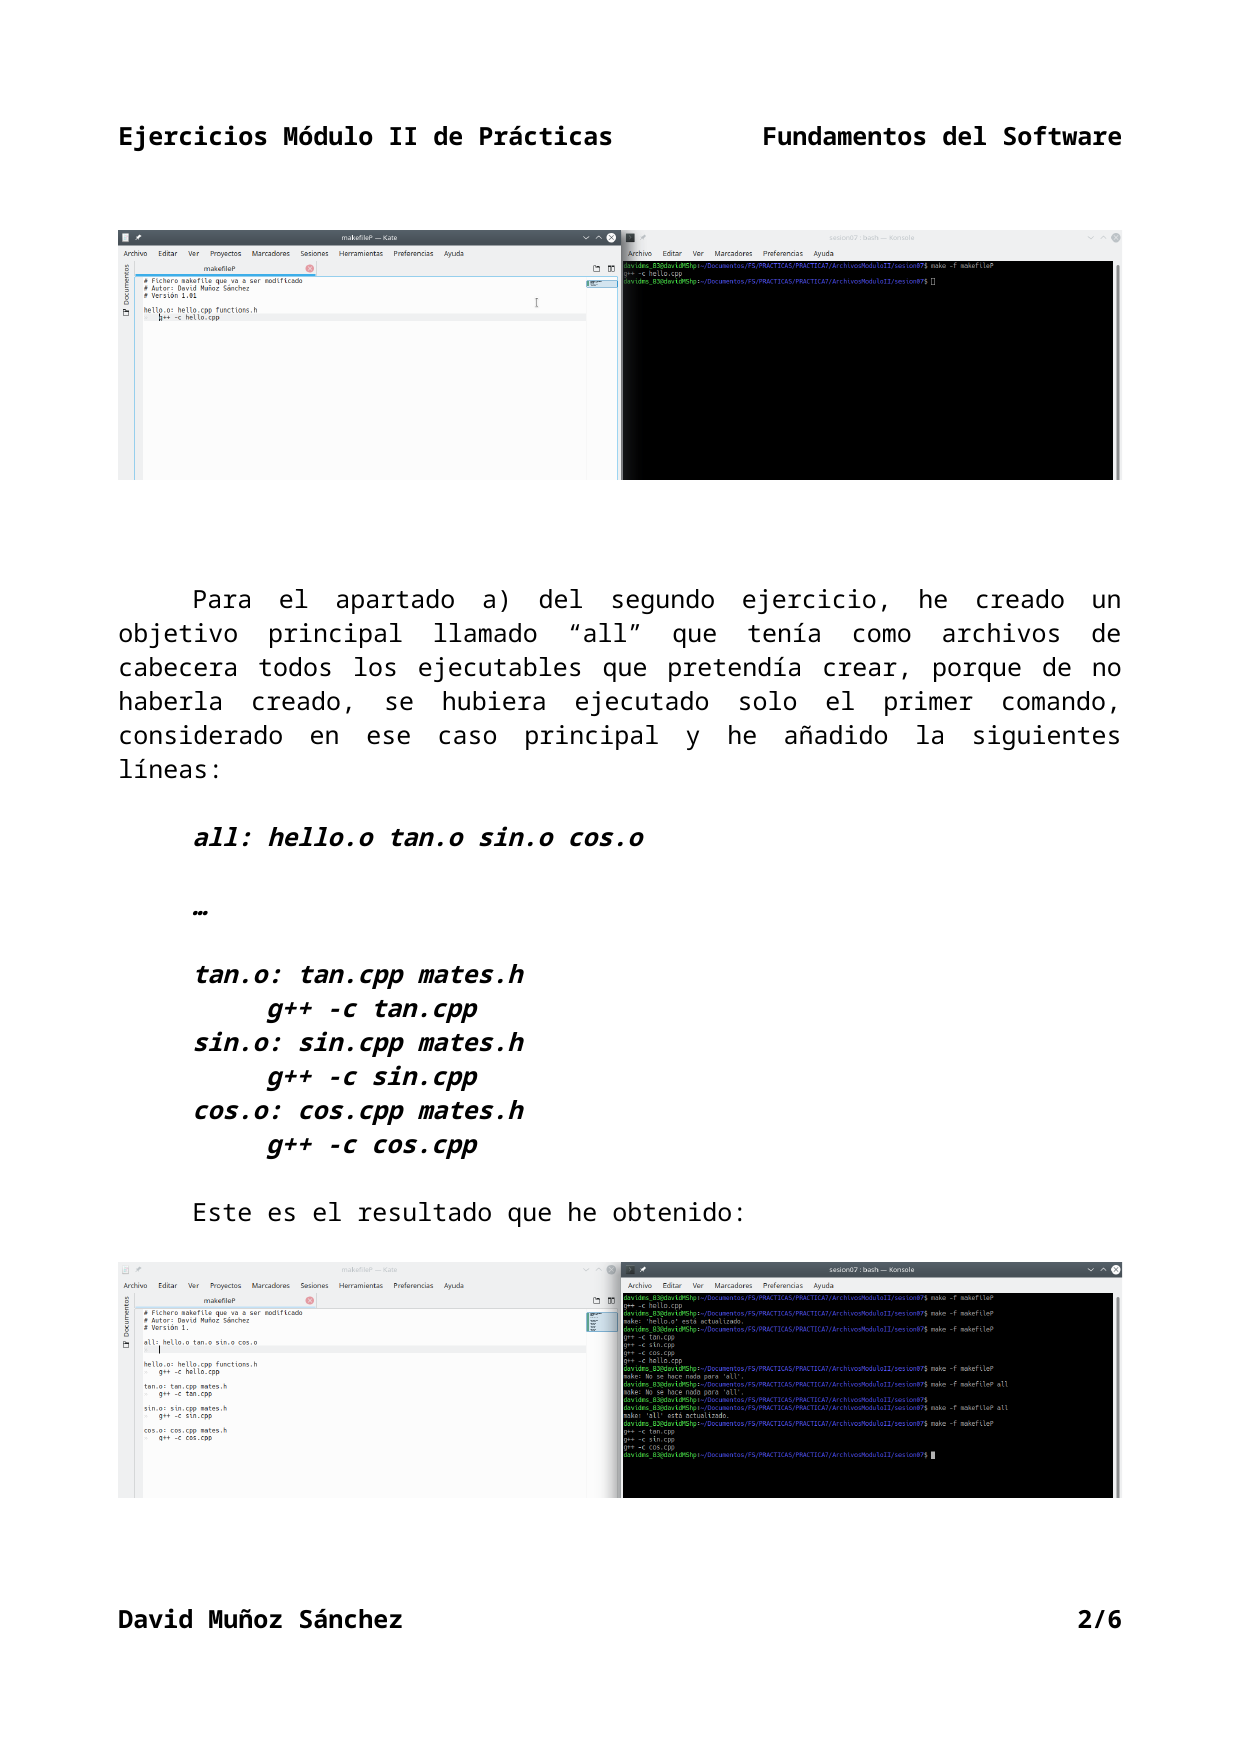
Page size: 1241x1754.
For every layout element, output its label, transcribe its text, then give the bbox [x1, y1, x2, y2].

text cos.o: cos.cpp mates.h [118, 1092, 1122, 1127]
text g++ -c cos.cpp [118, 1127, 1122, 1161]
text tan.o: tan.cpp mates.h [118, 956, 1122, 990]
text Para el apartado a) del segundo ejercicio, he creado un objetivo principal llamado “all” que tenía como archivos de cabecera todos los ejecutables que pretendía crear, porque de no haberla creado, se hubiera ejecutado solo el primer comando, considerado en ese caso principal y he añadido la siguientes líneas: [118, 582, 1122, 786]
text g++ -c tan.cpp [118, 990, 1122, 1024]
text all: hello.o tan.o sin.o cos.o [118, 820, 1122, 854]
text Este es el resultado que he obtenido: [118, 1195, 1122, 1229]
text sin.o: sin.cpp mates.h [118, 1024, 1122, 1058]
text … [118, 888, 1122, 922]
text g++ -c sin.cpp [118, 1058, 1122, 1092]
